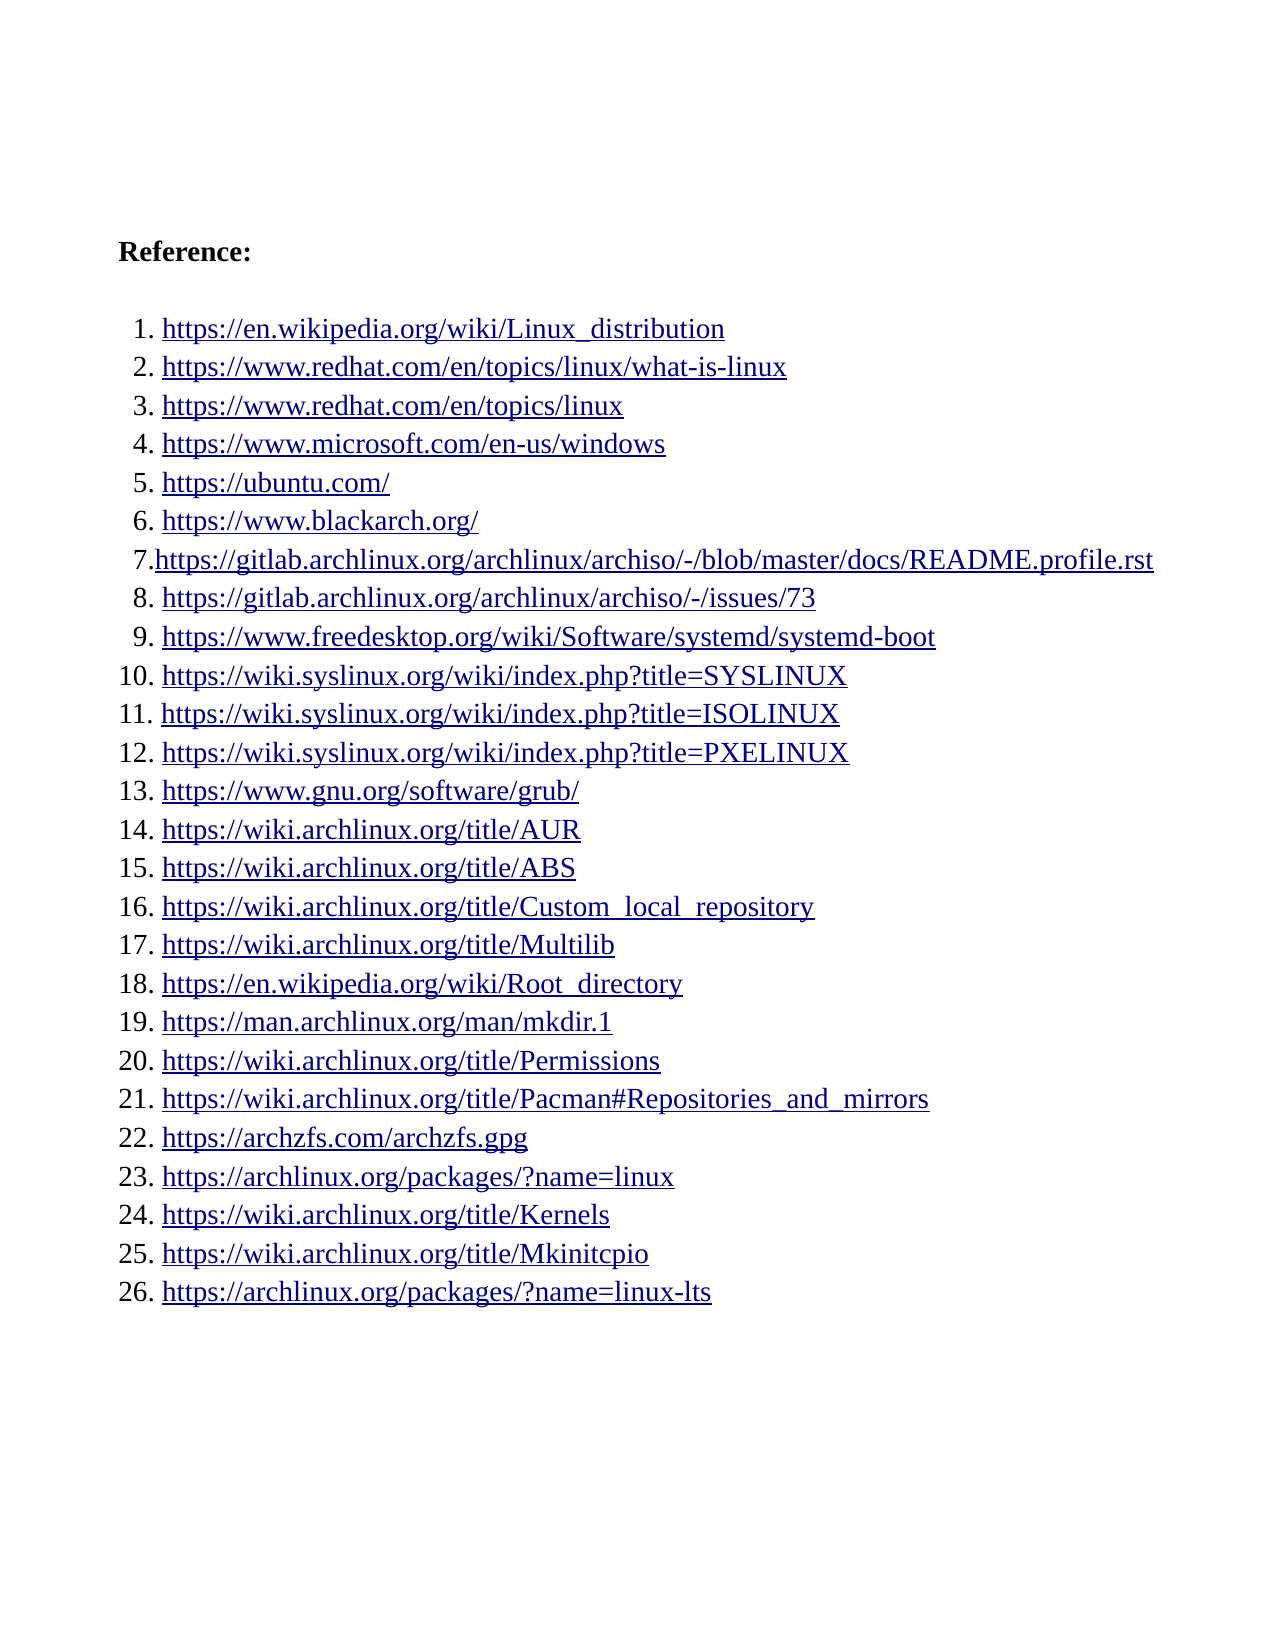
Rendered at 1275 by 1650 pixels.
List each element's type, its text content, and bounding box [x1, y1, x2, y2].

text Reference: [118, 234, 1157, 267]
text 1. https://en.wikipedia.org/wiki/Linux_distribution [118, 311, 1157, 344]
text 25. https://wiki.archlinux.org/title/Mkinitcpio [118, 1236, 1157, 1269]
text 22. https://archzfs.com/archzfs.gpg [118, 1120, 1157, 1154]
text 20. https://wiki.archlinux.org/title/Permissions [118, 1043, 1157, 1077]
text 24. https://wiki.archlinux.org/title/Kernels [118, 1197, 1157, 1231]
text 2. https://www.redhat.com/en/topics/linux/what-is-linux [118, 349, 1157, 383]
text 23. https://archlinux.org/packages/?name=linux [118, 1159, 1157, 1192]
text 10. https://wiki.syslinux.org/wiki/index.php?title=SYSLINUX [118, 658, 1157, 691]
text 18. https://en.wikipedia.org/wiki/Root_directory [118, 966, 1157, 999]
text 26. https://archlinux.org/packages/?name=linux-lts [118, 1274, 1157, 1308]
text 16. https://wiki.archlinux.org/title/Custom_local_repository [118, 889, 1157, 922]
text 19. https://man.archlinux.org/man/mkdir.1 [118, 1004, 1157, 1038]
text 3. https://www.redhat.com/en/topics/linux [118, 388, 1157, 421]
text 13. https://www.gnu.org/software/grub/ [118, 773, 1157, 807]
text 11. https://wiki.syslinux.org/wiki/index.php?title=ISOLINUX [118, 696, 1157, 730]
text 12. https://wiki.syslinux.org/wiki/index.php?title=PXELINUX [118, 735, 1157, 768]
text 21. https://wiki.archlinux.org/title/Pacman#Repositories_and_mirrors [118, 1082, 1157, 1115]
text 4. https://www.microsoft.com/en-us/windows [118, 426, 1157, 460]
text 8. https://gitlab.archlinux.org/archlinux/archiso/-/issues/73 [118, 581, 1157, 614]
text 17. https://wiki.archlinux.org/title/Multilib [118, 927, 1157, 961]
text 7.https://gitlab.archlinux.org/archlinux/archiso/-/blob/master/docs/README.profile.rst [118, 542, 1157, 576]
text 5. https://ubuntu.com/ [118, 465, 1157, 498]
text 6. https://www.blackarch.org/ [118, 503, 1157, 537]
text 9. https://www.freedesktop.org/wiki/Software/systemd/systemd-boot [118, 619, 1157, 653]
text 14. https://wiki.archlinux.org/title/AUR [118, 812, 1157, 845]
text 15. https://wiki.archlinux.org/title/ABS [118, 850, 1157, 884]
